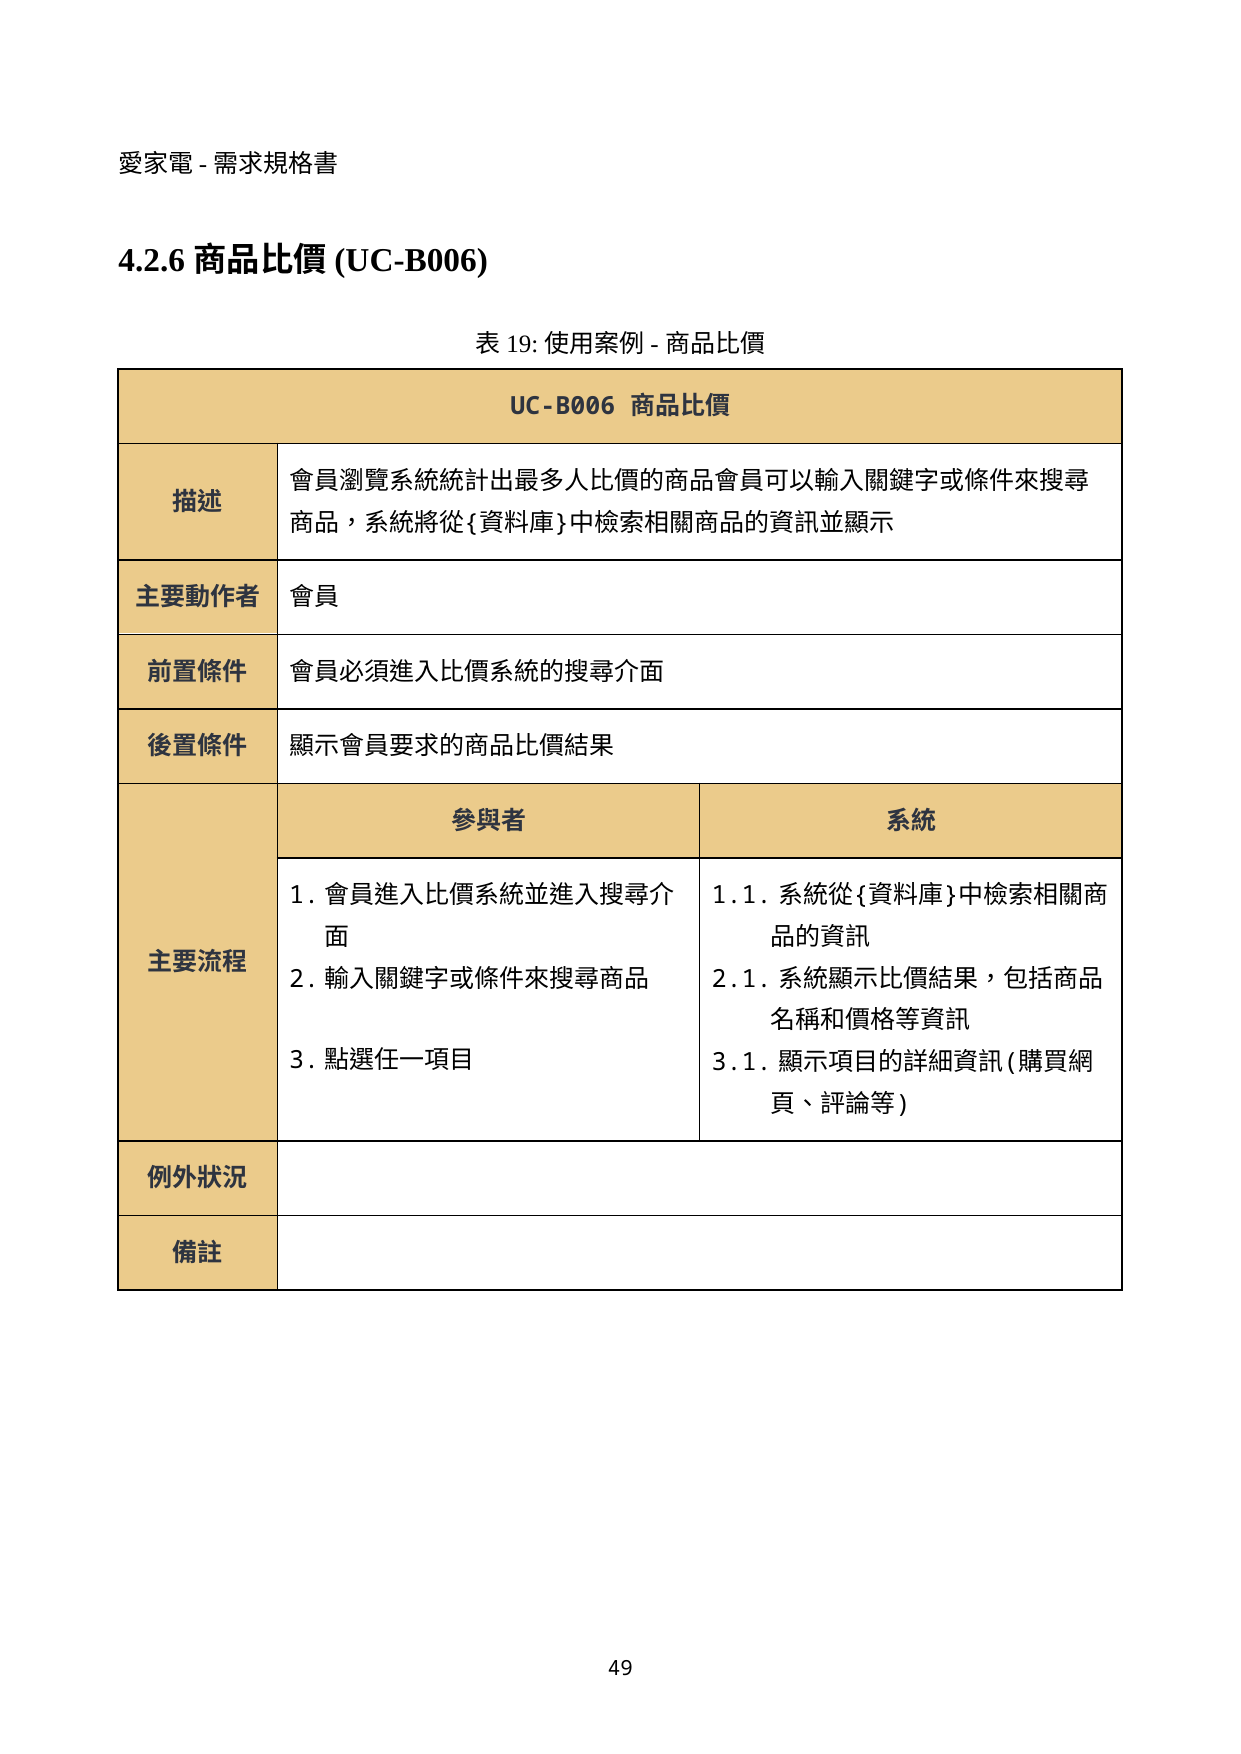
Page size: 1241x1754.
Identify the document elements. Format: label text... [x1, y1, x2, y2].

table_cell 後置條件 [119, 710, 277, 783]
table_cell 會員必須進入比價系統的搜尋介面 [278, 635, 1121, 708]
table_cell 描述 [119, 444, 277, 559]
table_cell 顯示會員要求的商品比價結果 [278, 710, 1121, 783]
table_cell 前置條件 [119, 635, 277, 708]
table_cell 參與者 [278, 784, 699, 857]
table_cell 會員進入比價系統並進入搜尋介面 輸入關鍵字或條件來搜尋商品 點選任一項目 [278, 859, 699, 1140]
table_cell 系統 [700, 784, 1121, 857]
table_cell [278, 1216, 1121, 1289]
table_cell 主要流程 [119, 784, 277, 1140]
table_header UC-B006 商品比價 [119, 370, 1121, 443]
table_cell [278, 1142, 1121, 1215]
table_cell 備註 [119, 1216, 277, 1289]
subtitle 4.2.6 商品比價 (UC-B006) [118, 232, 1122, 281]
table_cell 會員瀏覽系統統計出最多人比價的商品會員可以輸入關鍵字或條件來搜尋商品，系統將從{資料庫}中檢索相關商品的資訊並顯示 [278, 444, 1121, 559]
text 表 19: 使用案例 - 商品比價 [118, 323, 1122, 359]
table_cell 會員 [278, 561, 1121, 633]
table_cell 主要動作者 [119, 561, 277, 633]
table_cell 系統從{資料庫}中檢索相關商品的資訊 系統顯示比價結果，包括商品名稱和價格等資訊 顯示項目的詳細資訊(購買網頁、評論等) [700, 859, 1121, 1140]
table_cell 例外狀況 [119, 1142, 277, 1215]
